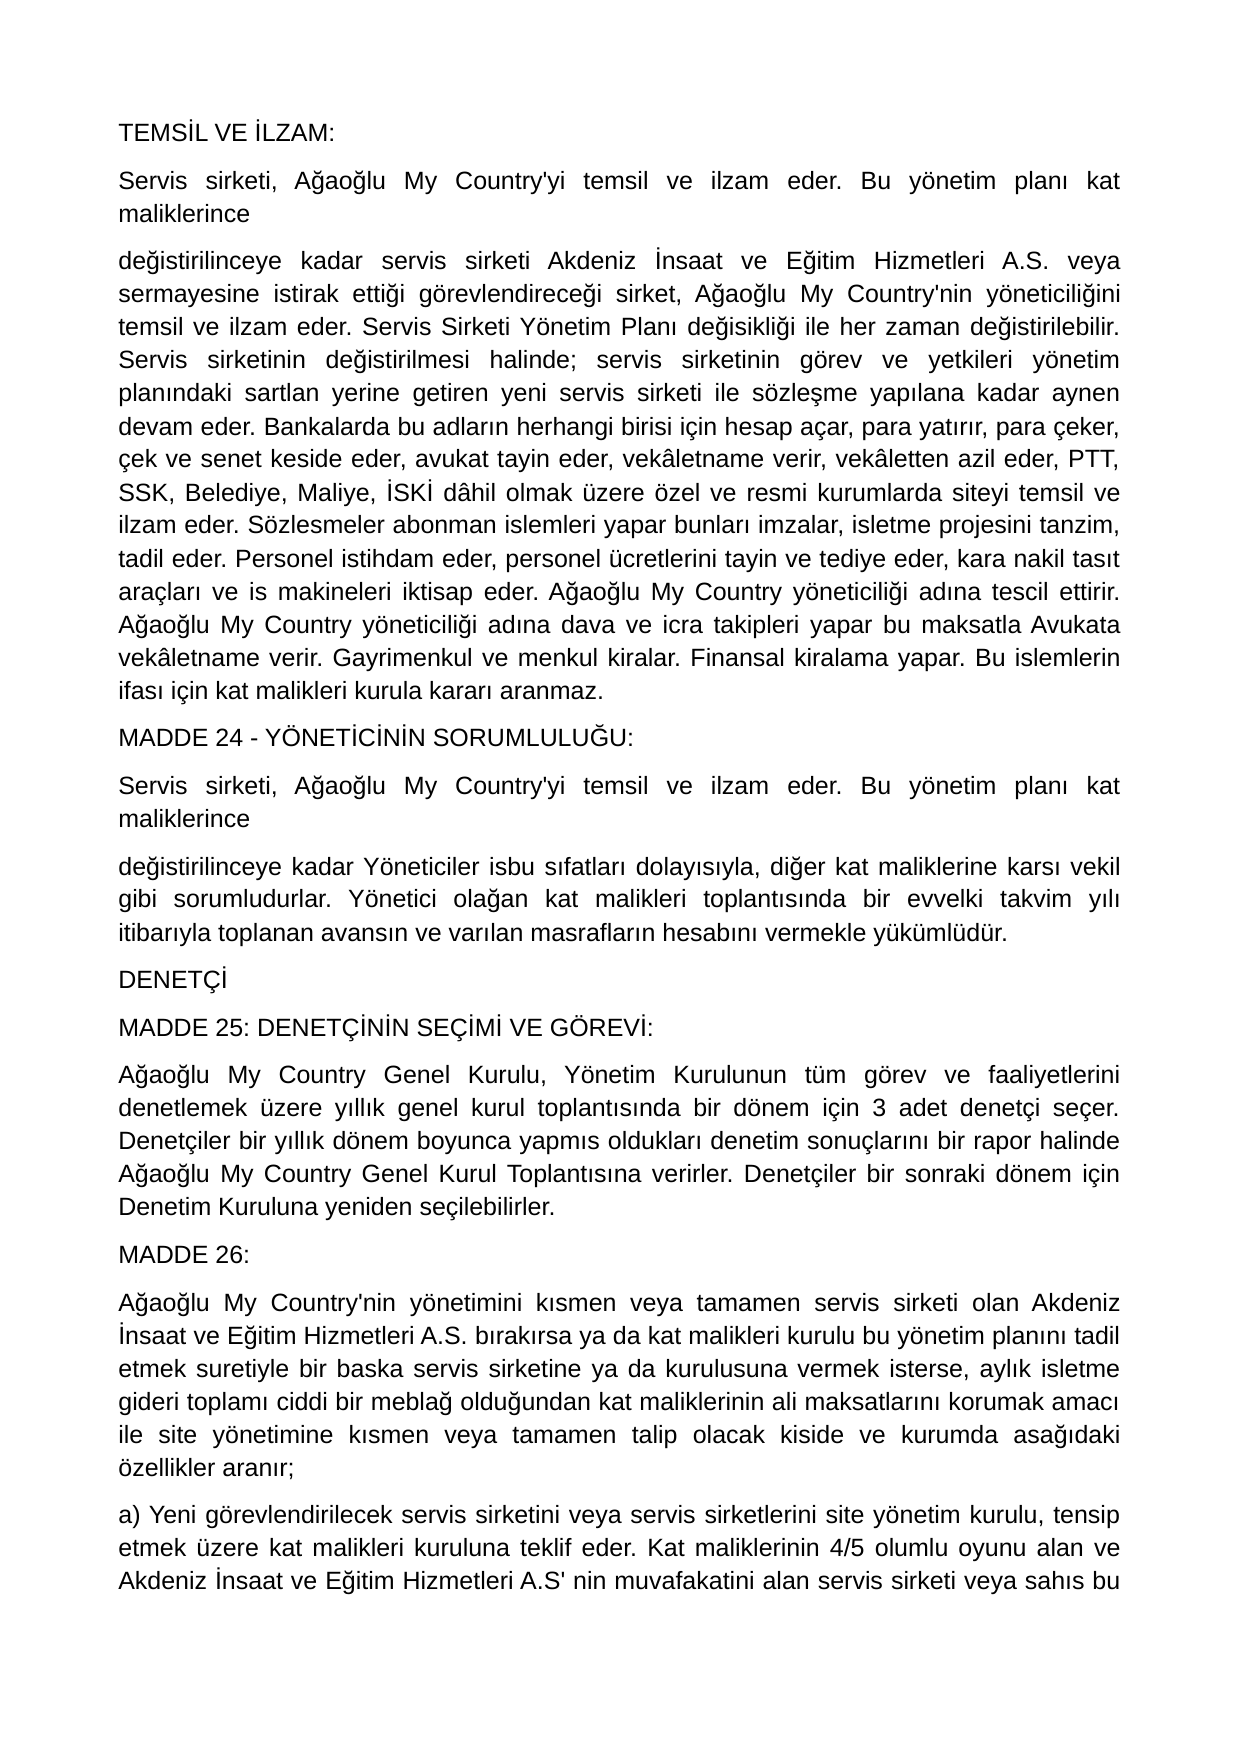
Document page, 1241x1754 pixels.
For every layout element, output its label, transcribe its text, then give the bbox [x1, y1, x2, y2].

text MADDE 24 - YÖNETİCİNİN SORUMLULUĞU: [118, 723, 1122, 752]
text DENETÇİ [118, 965, 1122, 994]
text MADDE 26: [118, 1240, 1122, 1269]
text değistirilinceye kadar servis sirketi Akdeniz İnsaat ve Eğitim Hizmetleri A.S. veya sermayesine istirak ettiği görevlendireceği sirket, Ağaoğlu My Country'nin yöneticiliğini temsil ve ilzam eder. Servis Sirketi Yönetim Planı değisikliği ile her zaman değistirilebilir. Servis sirketinin değistirilmesi halinde; servis sirketinin görev ve yetkileri yönetim planındaki sartlan yerine getiren yeni servis sirketi ile sözleşme yapılana kadar aynen devam eder. Bankalarda bu adların herhangi birisi için hesap açar, para yatırır, para çeker, çek ve senet keside eder, avukat tayin eder, vekâletname verir, vekâletten azil eder, PTT, SSK, Belediye, Maliye, İSKİ dâhil olmak üzere özel ve resmi kurumlarda siteyi temsil ve ilzam eder. Sözlesmeler abonman islemleri yapar bunları imzalar, isletme projesini tanzim, tadil eder. Personel istihdam eder, personel ücretlerini tayin ve tediye eder, kara nakil tasıt araçları ve is makineleri iktisap eder. Ağaoğlu My Country yöneticiliği adına tescil ettirir. Ağaoğlu My Country yöneticiliği adına dava ve icra takipleri yapar bu maksatla Avukata vekâletname verir. Gayrimenkul ve menkul kiralar. Finansal kiralama yapar. Bu islemlerin ifası için kat malikleri kurula kararı aranmaz. [118, 246, 1122, 704]
text değistirilinceye kadar Yöneticiler isbu sıfatları dolayısıyla, diğer kat maliklerine karsı vekil gibi sorumludurlar. Yönetici olağan kat malikleri toplantısında bir evvelki takvim yılı itibarıyla toplanan avansın ve varılan masrafların hesabını vermekle yükümlüdür. [118, 851, 1122, 946]
text Servis sirketi, Ağaoğlu My Country'yi temsil ve ilzam eder. Bu yönetim planı kat maliklerince [118, 771, 1122, 833]
text TEMSİL VE İLZAM: [118, 118, 1122, 147]
text a) Yeni görevlendirilecek servis sirketini veya servis sirketlerini site yönetim kurulu, tensip etmek üzere kat malikleri kuruluna teklif eder. Kat maliklerinin 4/5 olumlu oyunu alan ve Akdeniz İnsaat ve Eğitim Hizmetleri A.S' nin muvafakatini alan servis sirketi veya sahıs bu [118, 1500, 1122, 1595]
text Servis sirketi, Ağaoğlu My Country'yi temsil ve ilzam eder. Bu yönetim planı kat maliklerince [118, 166, 1122, 227]
text MADDE 25: DENETÇİNİN SEÇİMİ VE GÖREVİ: [118, 1013, 1122, 1041]
text Ağaoğlu My Country'nin yönetimini kısmen veya tamamen servis sirketi olan Akdeniz İnsaat ve Eğitim Hizmetleri A.S. bırakırsa ya da kat malikleri kurulu bu yönetim planını tadil etmek suretiyle bir baska servis sirketine ya da kurulusuna vermek isterse, aylık isletme gideri toplamı ciddi bir meblağ olduğundan kat maliklerinin ali maksatlarını korumak amacı ile site yönetimine kısmen veya tamamen talip olacak kiside ve kurumda asağıdaki özellikler aranır; [118, 1288, 1122, 1481]
text Ağaoğlu My Country Genel Kurulu, Yönetim Kurulunun tüm görev ve faaliyetlerini denetlemek üzere yıllık genel kurul toplantısında bir dönem için 3 adet denetçi seçer. Denetçiler bir yıllık dönem boyunca yapmıs oldukları denetim sonuçlarını bir rapor halinde Ağaoğlu My Country Genel Kurul Toplantısına verirler. Denetçiler bir sonraki dönem için Denetim Kuruluna yeniden seçilebilirler. [118, 1060, 1122, 1221]
